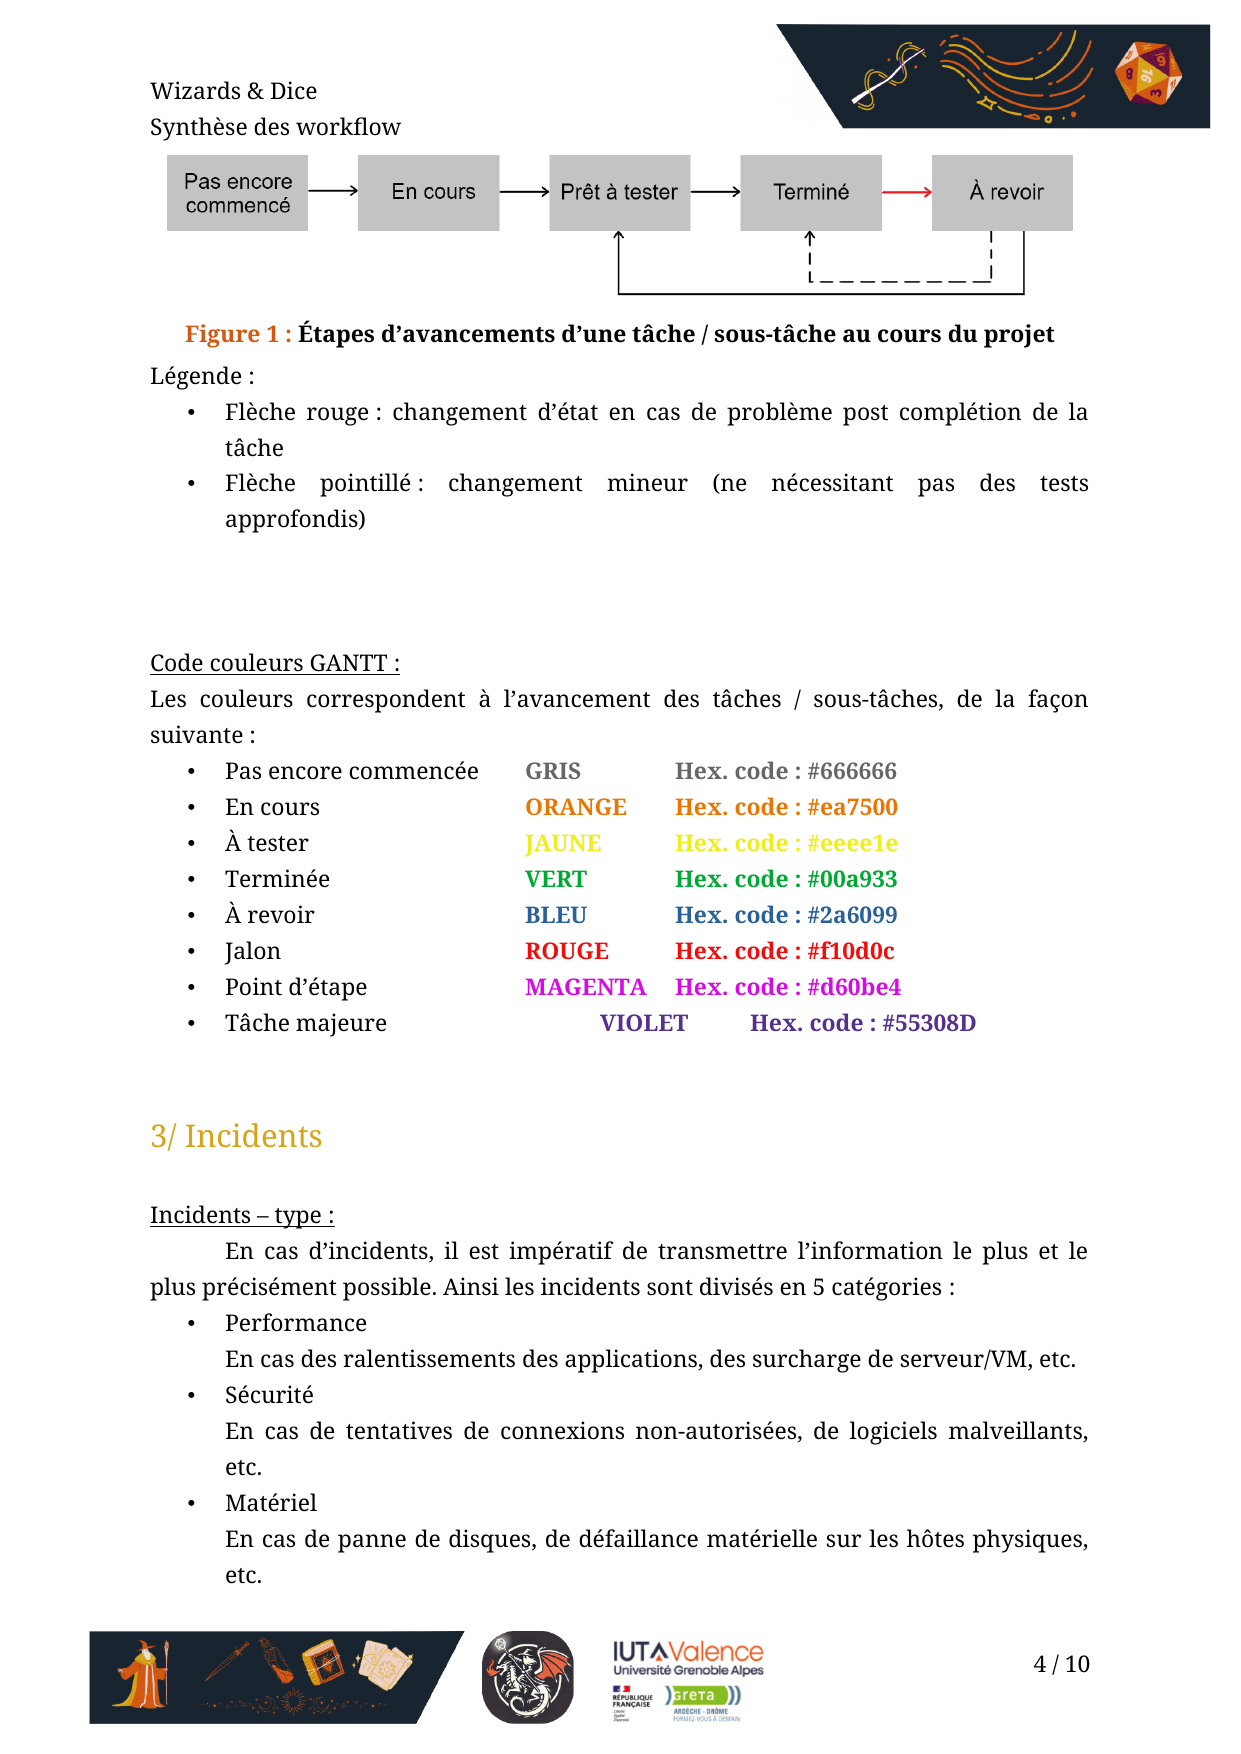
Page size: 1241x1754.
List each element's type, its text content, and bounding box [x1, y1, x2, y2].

picture [162, 150, 1078, 302]
list Terminée VERT Hex. code : #00a933 [187, 863, 1090, 894]
text En cas d’incidents, il est impératif de transmettre l’information le plus et le plus précisément possible. Ainsi les incidents sont divisés en 5 catégories : [150, 1235, 1090, 1302]
picture [81, 1620, 788, 1733]
text Code couleurs GANTT : [150, 647, 1090, 678]
picture [771, 21, 1218, 131]
list À revoir BLEU Hex. code : #2a6099 [187, 899, 1090, 930]
list À tester JAUNE Hex. code : #eeee1e [187, 827, 1090, 858]
text Les couleurs correspondent à l’avancement des tâches / sous-tâches, de la façon suivante : [150, 683, 1090, 750]
text Incidents – type : [150, 1199, 1090, 1230]
list Point d’étape MAGENTA Hex. code : #d60be4 [187, 971, 1090, 1002]
subtitle Incidents [150, 1114, 1090, 1157]
list Performance [187, 1307, 1090, 1338]
list En cas de panne de disques, de défaillance matérielle sur les hôtes physiques, etc. [187, 1523, 1090, 1590]
list Tâche majeure VIOLET Hex. code : #55308D [187, 1006, 1090, 1038]
list Flèche pointillé : changement mineur (ne nécessitant pas des tests approfondis) [187, 467, 1090, 534]
text Figure 1 : Étapes d’avancements d’une tâche / sous-tâche au cours du projet [163, 302, 1077, 350]
list Sécurité [187, 1379, 1090, 1410]
list Pas encore commencée GRIS Hex. code : #666666 [187, 755, 1090, 786]
list En cas de tentatives de connexions non-autorisées, de logiciels malveillants, etc. [187, 1415, 1090, 1482]
text Légende : [150, 359, 1090, 391]
list En cas des ralentissements des applications, des surcharge de serveur/VM, etc. [187, 1343, 1090, 1374]
list En cours ORANGE Hex. code : #ea7500 [187, 791, 1090, 822]
list Jalon ROUGE Hex. code : #f10d0c [187, 934, 1090, 966]
list Matériel [187, 1487, 1090, 1518]
list Flèche rouge : changement d’état en cas de problème post complétion de la tâche [187, 396, 1090, 463]
